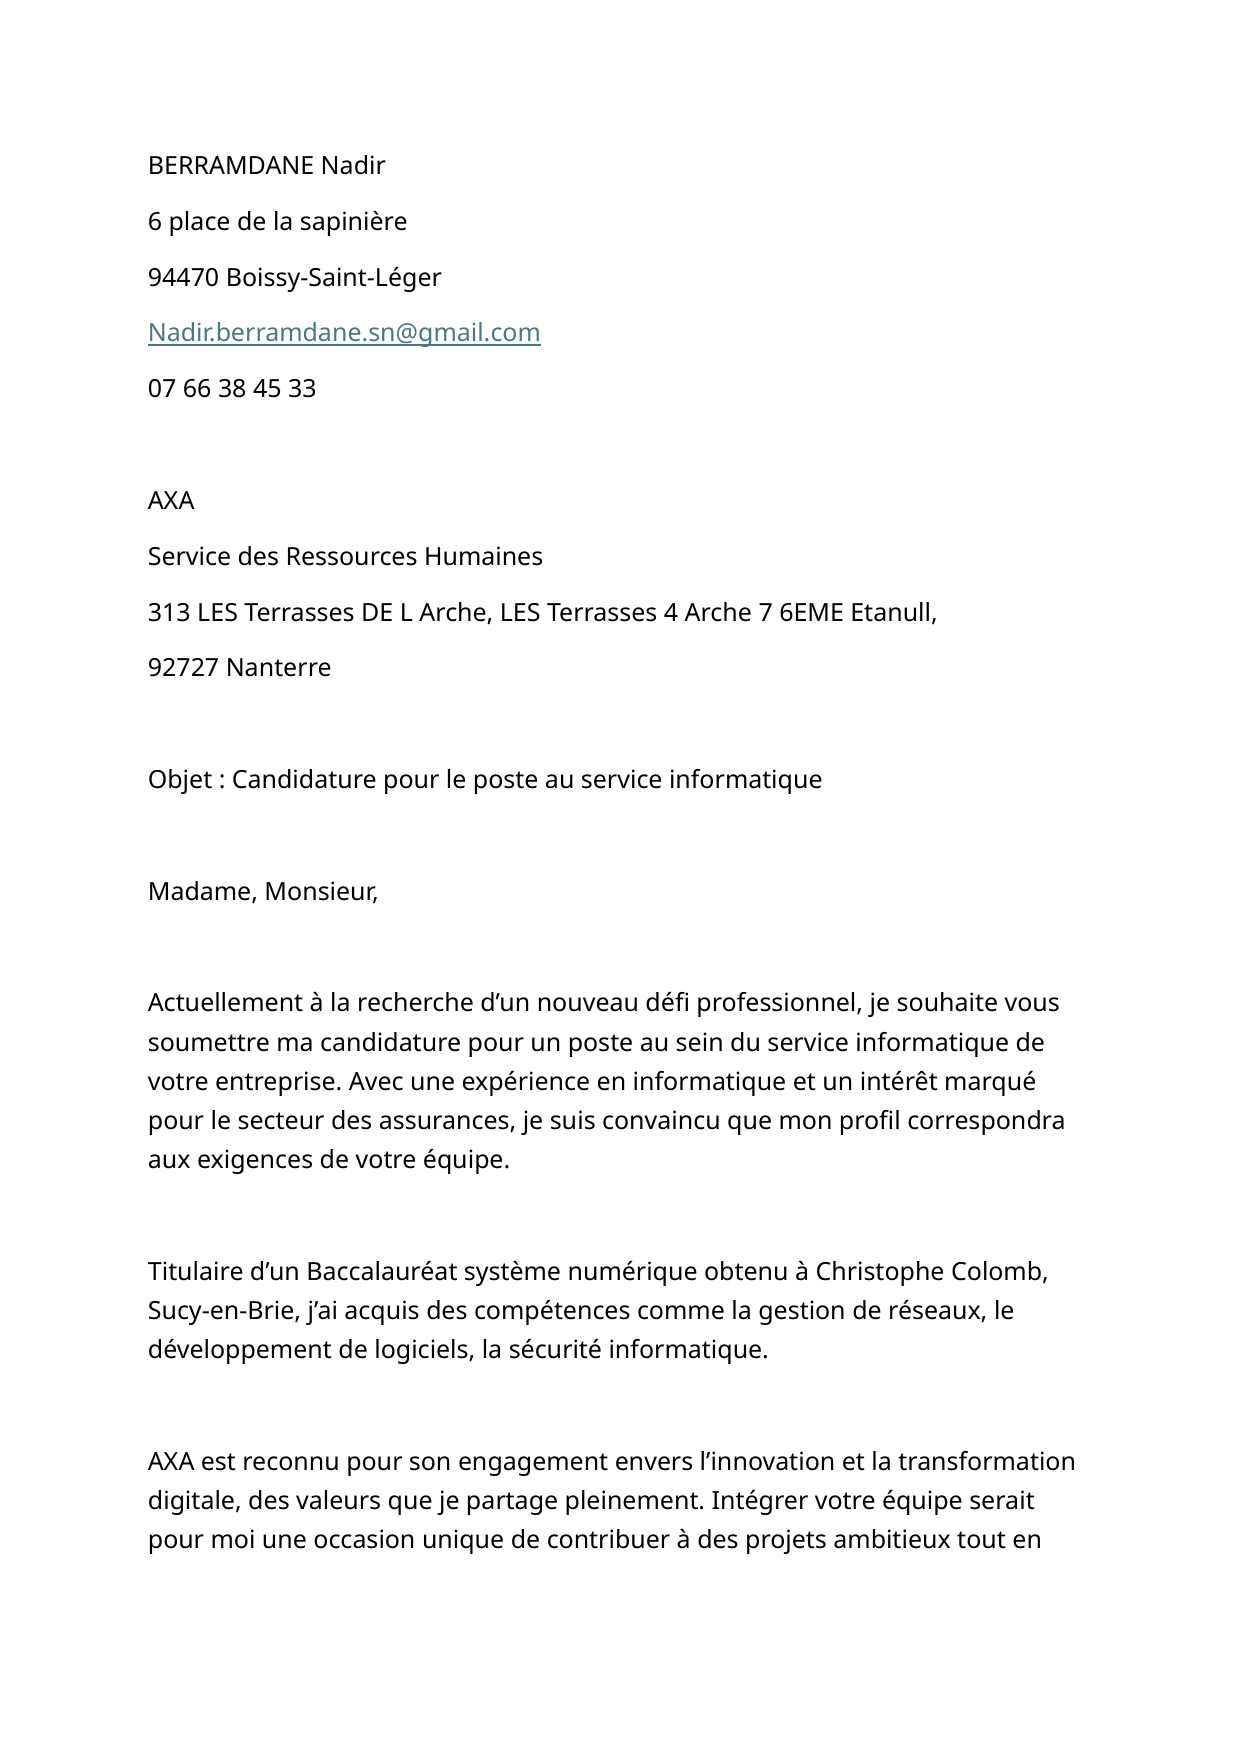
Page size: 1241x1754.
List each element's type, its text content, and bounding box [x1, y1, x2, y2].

text BERRAMDANE Nadir [148, 148, 1093, 182]
text 94470 Boissy-Saint-Léger [148, 259, 1093, 293]
text 313 LES Terrasses DE L Arche, LES Terrasses 4 Arche 7 6EME Etanull, [148, 594, 1093, 628]
text Madame, Monsieur, [148, 873, 1093, 907]
text AXA [148, 483, 1093, 517]
text Objet : Candidature pour le poste au service informatique [148, 762, 1093, 796]
text 6 place de la sapinière [148, 203, 1093, 237]
text Actuellement à la recherche d’un nouveau défi professionnel, je souhaite vous soumettre ma candidature pour un poste au sein du service informatique de votre entreprise. Avec une expérience en informatique et un intérêt marqué pour le secteur des assurances, je suis convaincu que mon profil correspondra aux exigences de votre équipe. [148, 985, 1093, 1176]
text 07 66 38 45 33 [148, 371, 1093, 405]
text Titulaire d’un Baccalauréat système numérique obtenu à Christophe Colomb, Sucy-en-Brie, j’ai acquis des compétences comme la gestion de réseaux, le développement de logiciels, la sécurité informatique. [148, 1253, 1093, 1366]
text AXA est reconnu pour son engagement envers l’innovation et la transformation digitale, des valeurs que je partage pleinement. Intégrer votre équipe serait pour moi une occasion unique de contribuer à des projets ambitieux tout en [148, 1443, 1093, 1556]
text Nadir.berramdane.sn@gmail.com [148, 315, 1093, 349]
text 92727 Nanterre [148, 650, 1093, 684]
text Service des Ressources Humaines [148, 538, 1093, 572]
